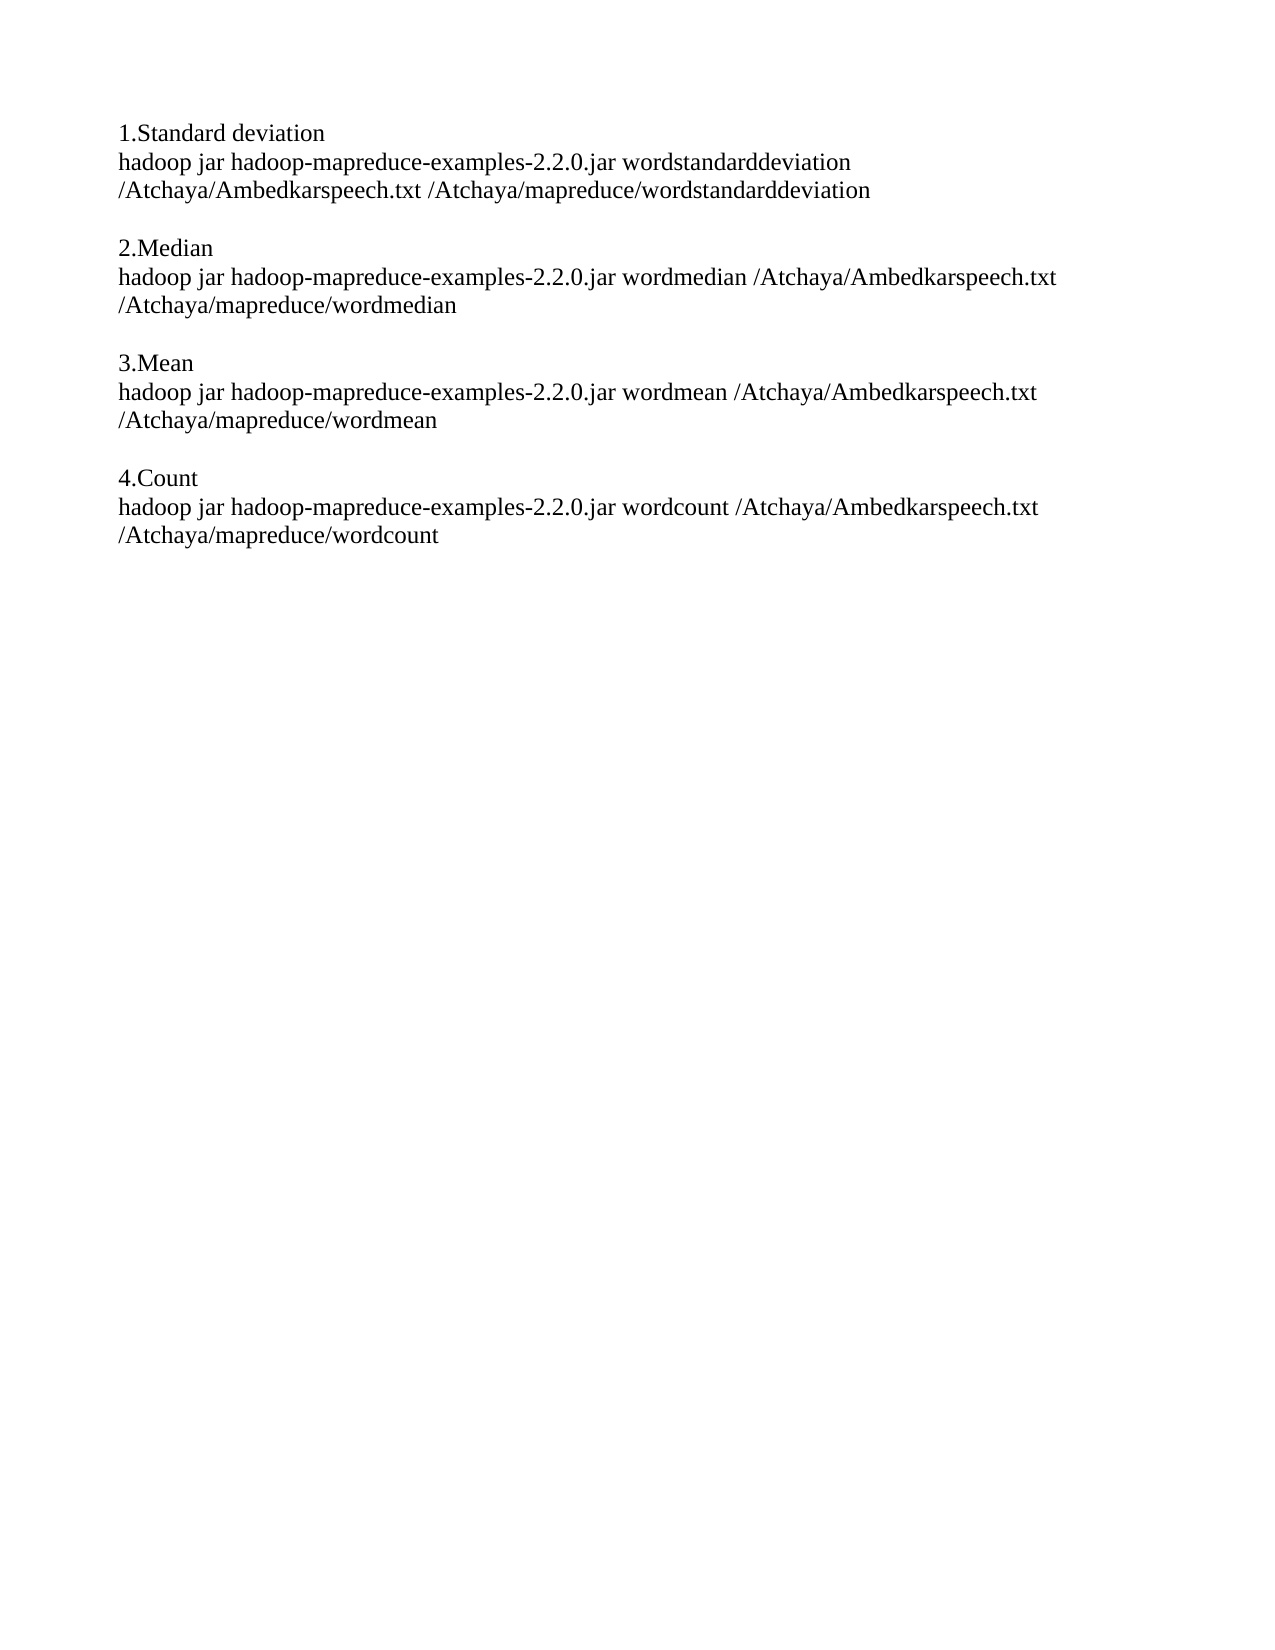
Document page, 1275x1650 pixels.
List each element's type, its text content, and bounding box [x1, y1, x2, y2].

text 4.Count [118, 463, 1157, 492]
text hadoop jar hadoop-mapreduce-examples-2.2.0.jar wordstandarddeviation /Atchaya/Ambedkarspeech.txt /Atchaya/mapreduce/wordstandarddeviation [118, 147, 1157, 204]
text hadoop jar hadoop-mapreduce-examples-2.2.0.jar wordcount /Atchaya/Ambedkarspeech.txt /Atchaya/mapreduce/wordcount [118, 492, 1157, 549]
text 1.Standard deviation [118, 118, 1157, 147]
text 3.Mean [118, 348, 1157, 377]
text 2.Median [118, 233, 1157, 262]
text hadoop jar hadoop-mapreduce-examples-2.2.0.jar wordmean /Atchaya/Ambedkarspeech.txt /Atchaya/mapreduce/wordmean [118, 377, 1157, 434]
text hadoop jar hadoop-mapreduce-examples-2.2.0.jar wordmedian /Atchaya/Ambedkarspeech.txt /Atchaya/mapreduce/wordmedian [118, 262, 1157, 319]
